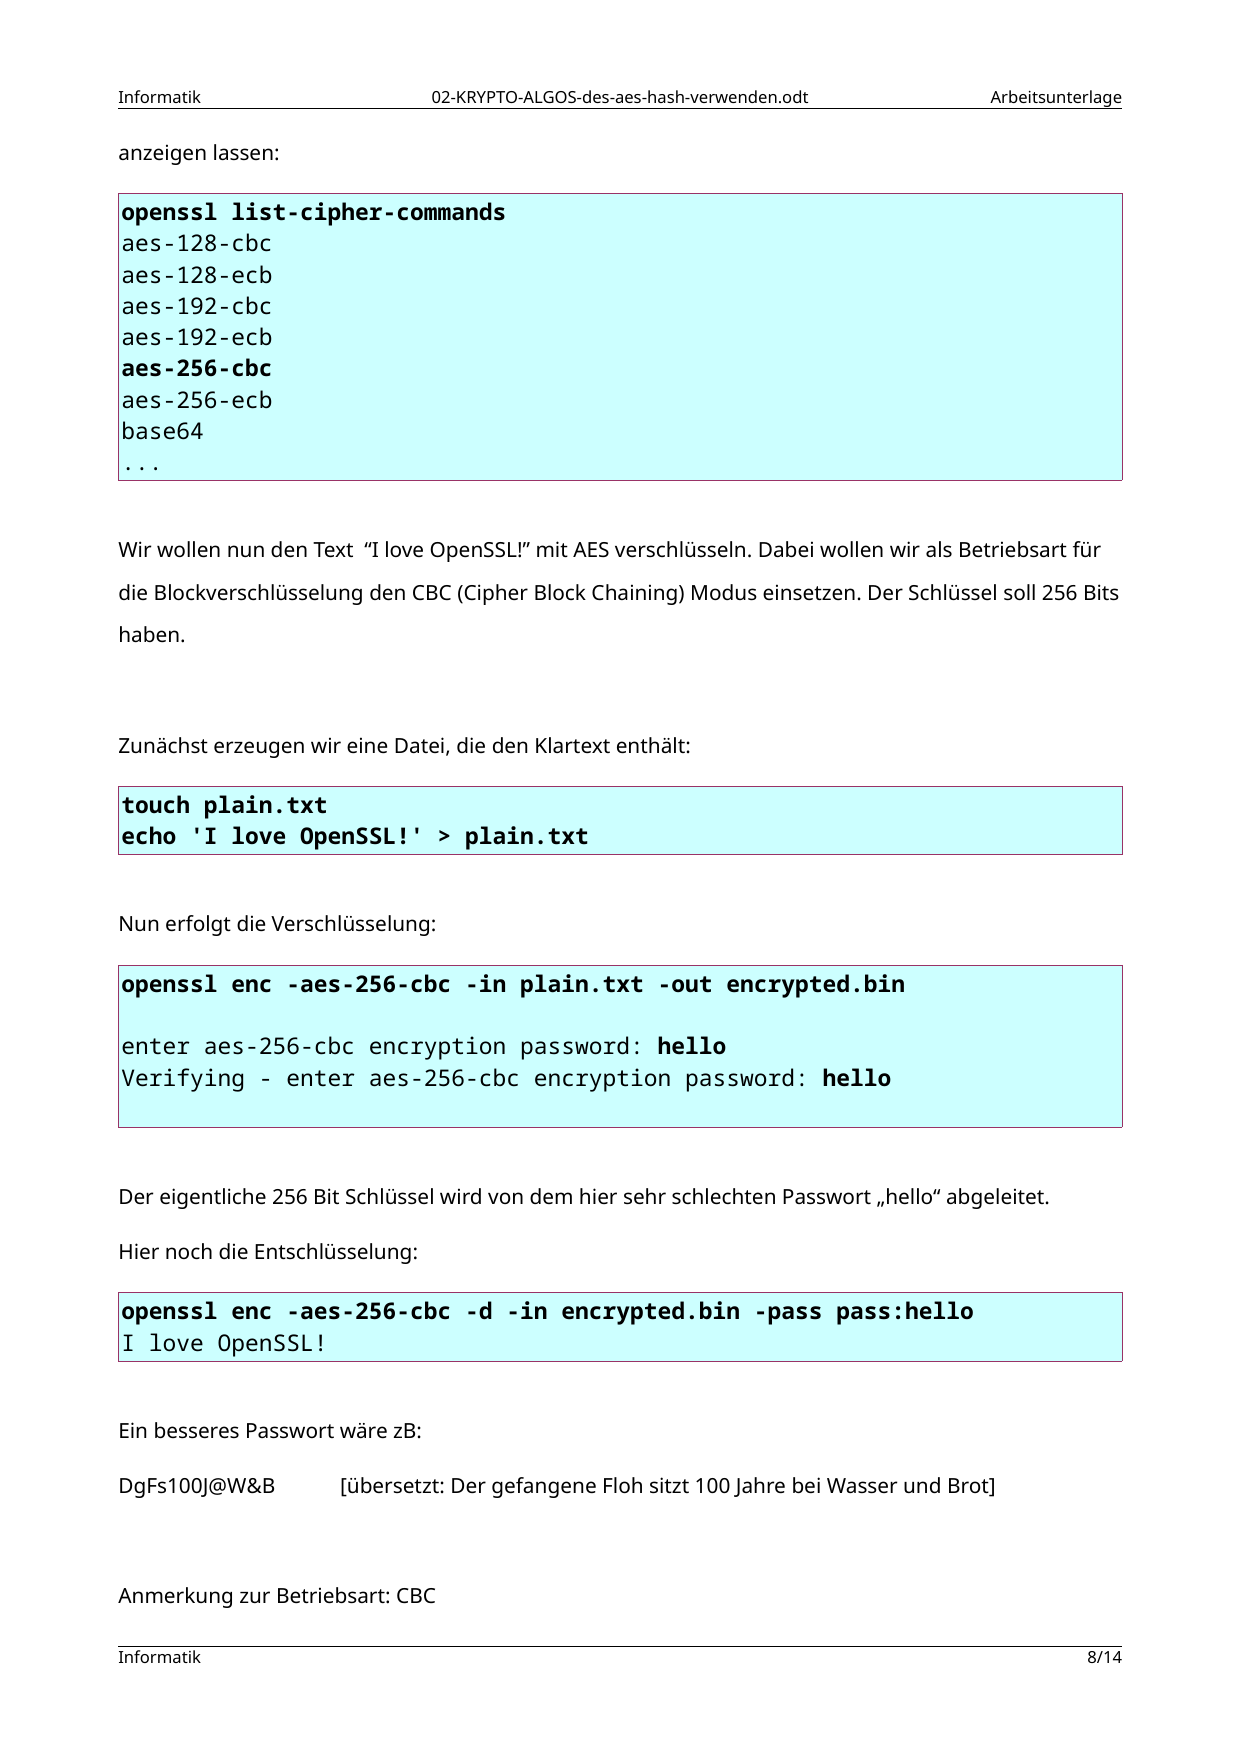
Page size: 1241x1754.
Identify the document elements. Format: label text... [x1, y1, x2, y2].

text enter aes-256-cbc encryption password: hello [119, 1027, 1122, 1058]
text Zunächst erzeugen wir eine Datei, die den Klartext enthält: [118, 731, 1122, 759]
text Wir wollen nun den Text “I love OpenSSL!” mit AES verschlüsseln. Dabei wollen wir als Betriebsart für die Blockverschlüsselung den CBC (Cipher Block Chaining) Modus einsetzen. Der Schlüssel soll 256 Bits haben. [118, 535, 1122, 649]
text Hier noch die Entschlüsselung: [118, 1237, 1122, 1266]
text DgFs100J@W&B [übersetzt: Der gefangene Floh sitzt 100 Jahre bei Wasser und Brot] [118, 1471, 1122, 1499]
text openssl list-cipher-commands [119, 194, 1122, 224]
text openssl enc -aes-256-cbc -d -in encrypted.bin -pass pass:hello [119, 1293, 1122, 1323]
text aes-192-cbc [119, 287, 1122, 318]
text I love OpenSSL! [119, 1323, 1122, 1361]
text Verifying - enter aes-256-cbc encryption password: hello [119, 1058, 1122, 1090]
text Nun erfolgt die Verschlüsselung: [118, 909, 1122, 938]
text Ein besseres Passwort wäre zB: [118, 1416, 1122, 1444]
text aes-128-cbc [119, 224, 1122, 256]
text base64 [119, 412, 1122, 443]
text anzeigen lassen: [118, 138, 1122, 166]
text touch plain.txt [119, 787, 1122, 817]
text echo 'I love OpenSSL!' > plain.txt [119, 817, 1122, 854]
text aes-256-cbc [119, 349, 1122, 381]
text ... [119, 443, 1122, 480]
text aes-256-ecb [119, 381, 1122, 412]
text openssl enc -aes-256-cbc -in plain.txt -out encrypted.bin [119, 966, 1122, 1027]
text Anmerkung zur Betriebsart: CBC [118, 1581, 1122, 1610]
text aes-128-ecb [119, 256, 1122, 287]
text aes-192-ecb [119, 318, 1122, 349]
text Der eigentliche 256 Bit Schlüssel wird von dem hier sehr schlechten Passwort „hello“ abgeleitet. [118, 1182, 1122, 1211]
